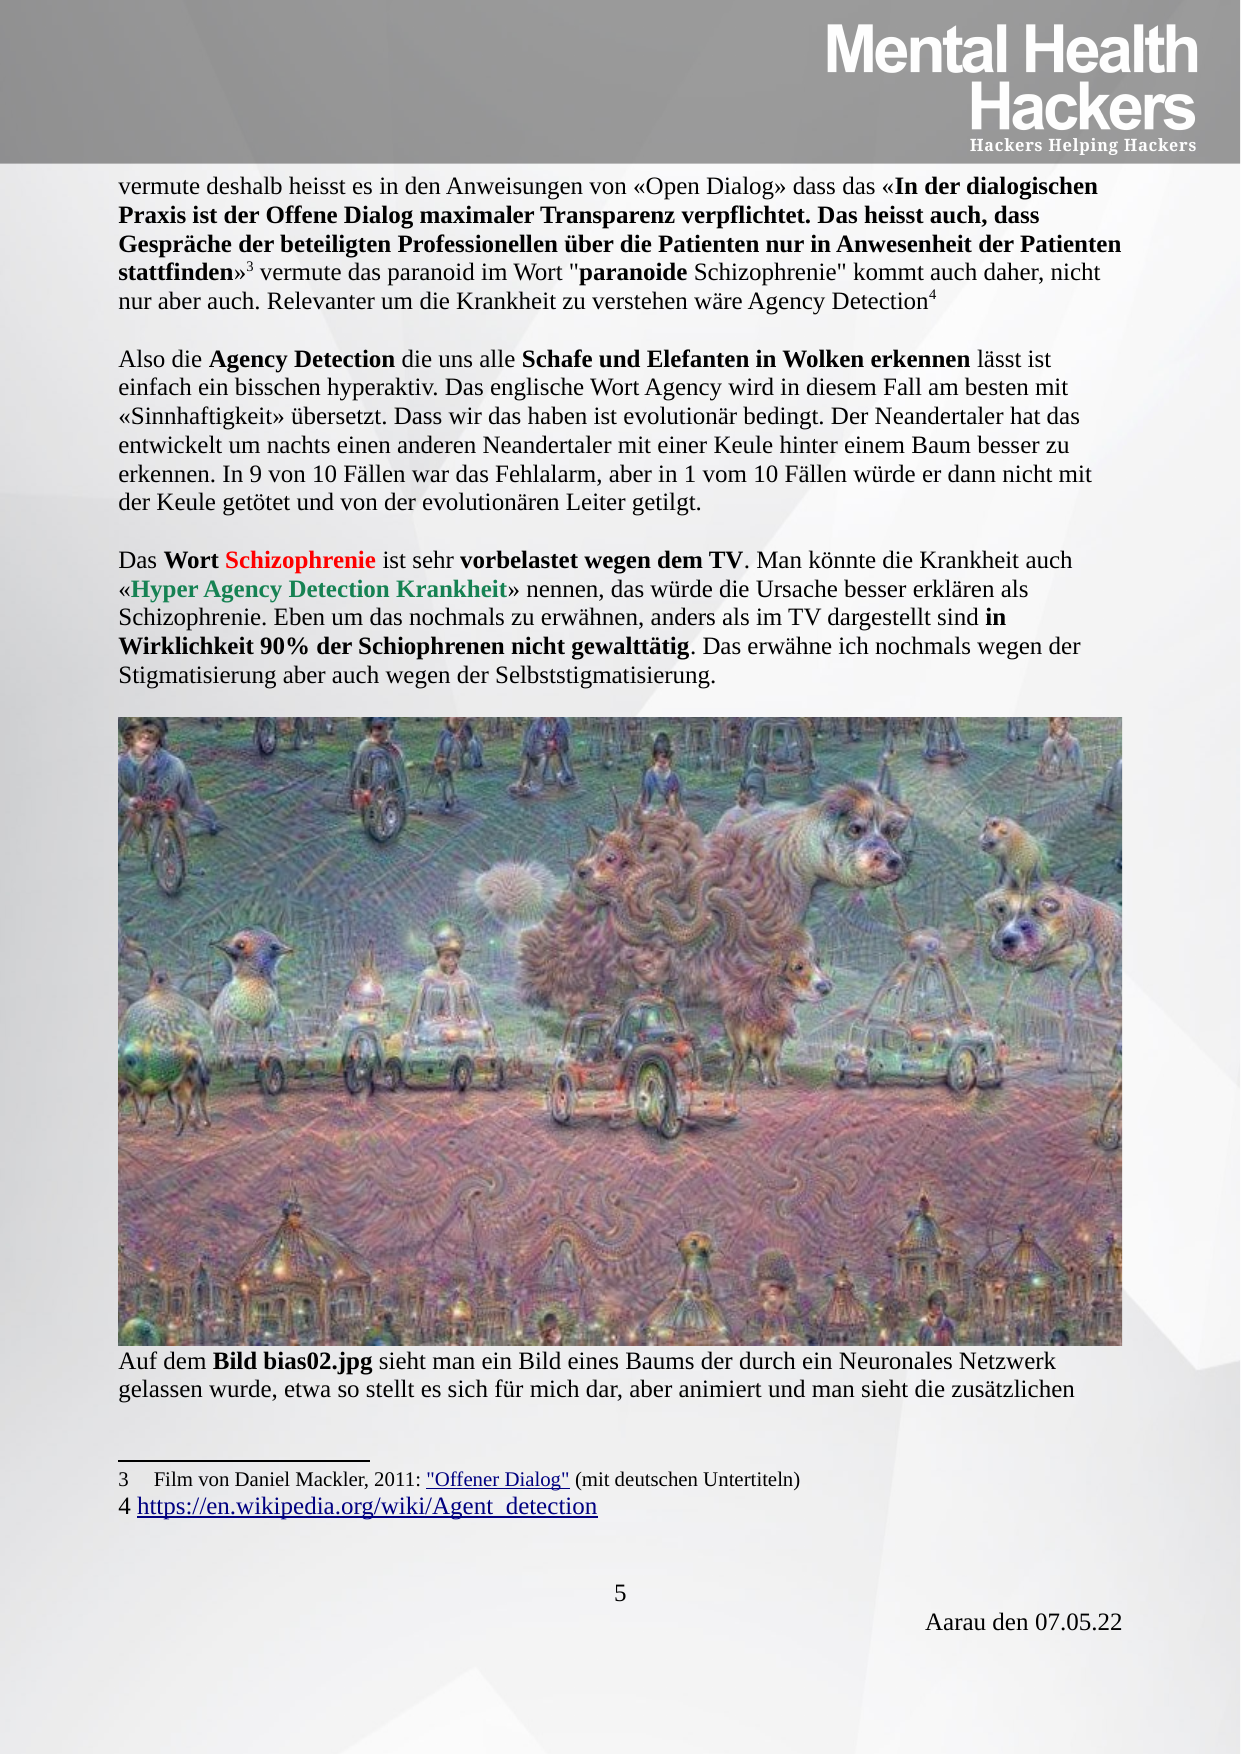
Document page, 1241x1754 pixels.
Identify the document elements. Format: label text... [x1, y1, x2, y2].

picture [0, 0, 1241, 1754]
text Film von Daniel Mackler, 2011: "Offener Dialog" (mit deutschen Untertiteln) [118, 1467, 1122, 1491]
text Also die Agency Detection die uns alle Schafe und Elefanten in Wolken erkennen lässt ist einfach ein bisschen hyperaktiv. Das englische Wort Agency wird in diesem Fall am besten mit «Sinnhaftigkeit» übersetzt. Dass wir das haben ist evolutionär bedingt. Der Neandertaler hat das entwickelt um nachts einen anderen Neandertaler mit einer Keule hinter einem Baum besser zu erkennen. In 9 von 10 Fällen war das Fehlalarm, aber in 1 vom 10 Fällen würde er dann nicht mit der Keule getötet und von der evolutionären Leiter getilgt. [118, 344, 1122, 516]
text Auf dem Bild bias02.jpg sieht man ein Bild eines Baums der durch ein Neuronales Netzwerk gelassen wurde, etwa so stellt es sich für mich dar, aber animiert und man sieht die zusätzlichen [118, 1346, 1122, 1403]
text vermute deshalb heisst es in den Anweisungen von «Open Dialog» dass das «In der dialogischen Praxis ist der Offene Dialog maximaler Transparenz verpflichtet. Das heisst auch, dass Gespräche der beteiligten Professionellen über die Patienten nur in Anwesenheit der Patienten stattfinden» vermute das paranoid im Wort "paranoide Schizophrenie" kommt auch daher, nicht nur aber auch. Relevanter um die Krankheit zu verstehen wäre Agency Detection [118, 171, 1122, 315]
text https://en.wikipedia.org/wiki/Agent_detection [118, 1491, 1122, 1520]
text Das Wort Schizophrenie ist sehr vorbelastet wegen dem TV. Man könnte die Krankheit auch «Hyper Agency Detection Krankheit» nennen, das würde die Ursache besser erklären als Schizophrenie. Eben um das nochmals zu erwähnen, anders als im TV dargestellt sind in Wirklichkeit 90% der Schiophrenen nicht gewalttätig. Das erwähne ich nochmals wegen der Stigmatisierung aber auch wegen der Selbststigmatisierung. [118, 545, 1122, 689]
